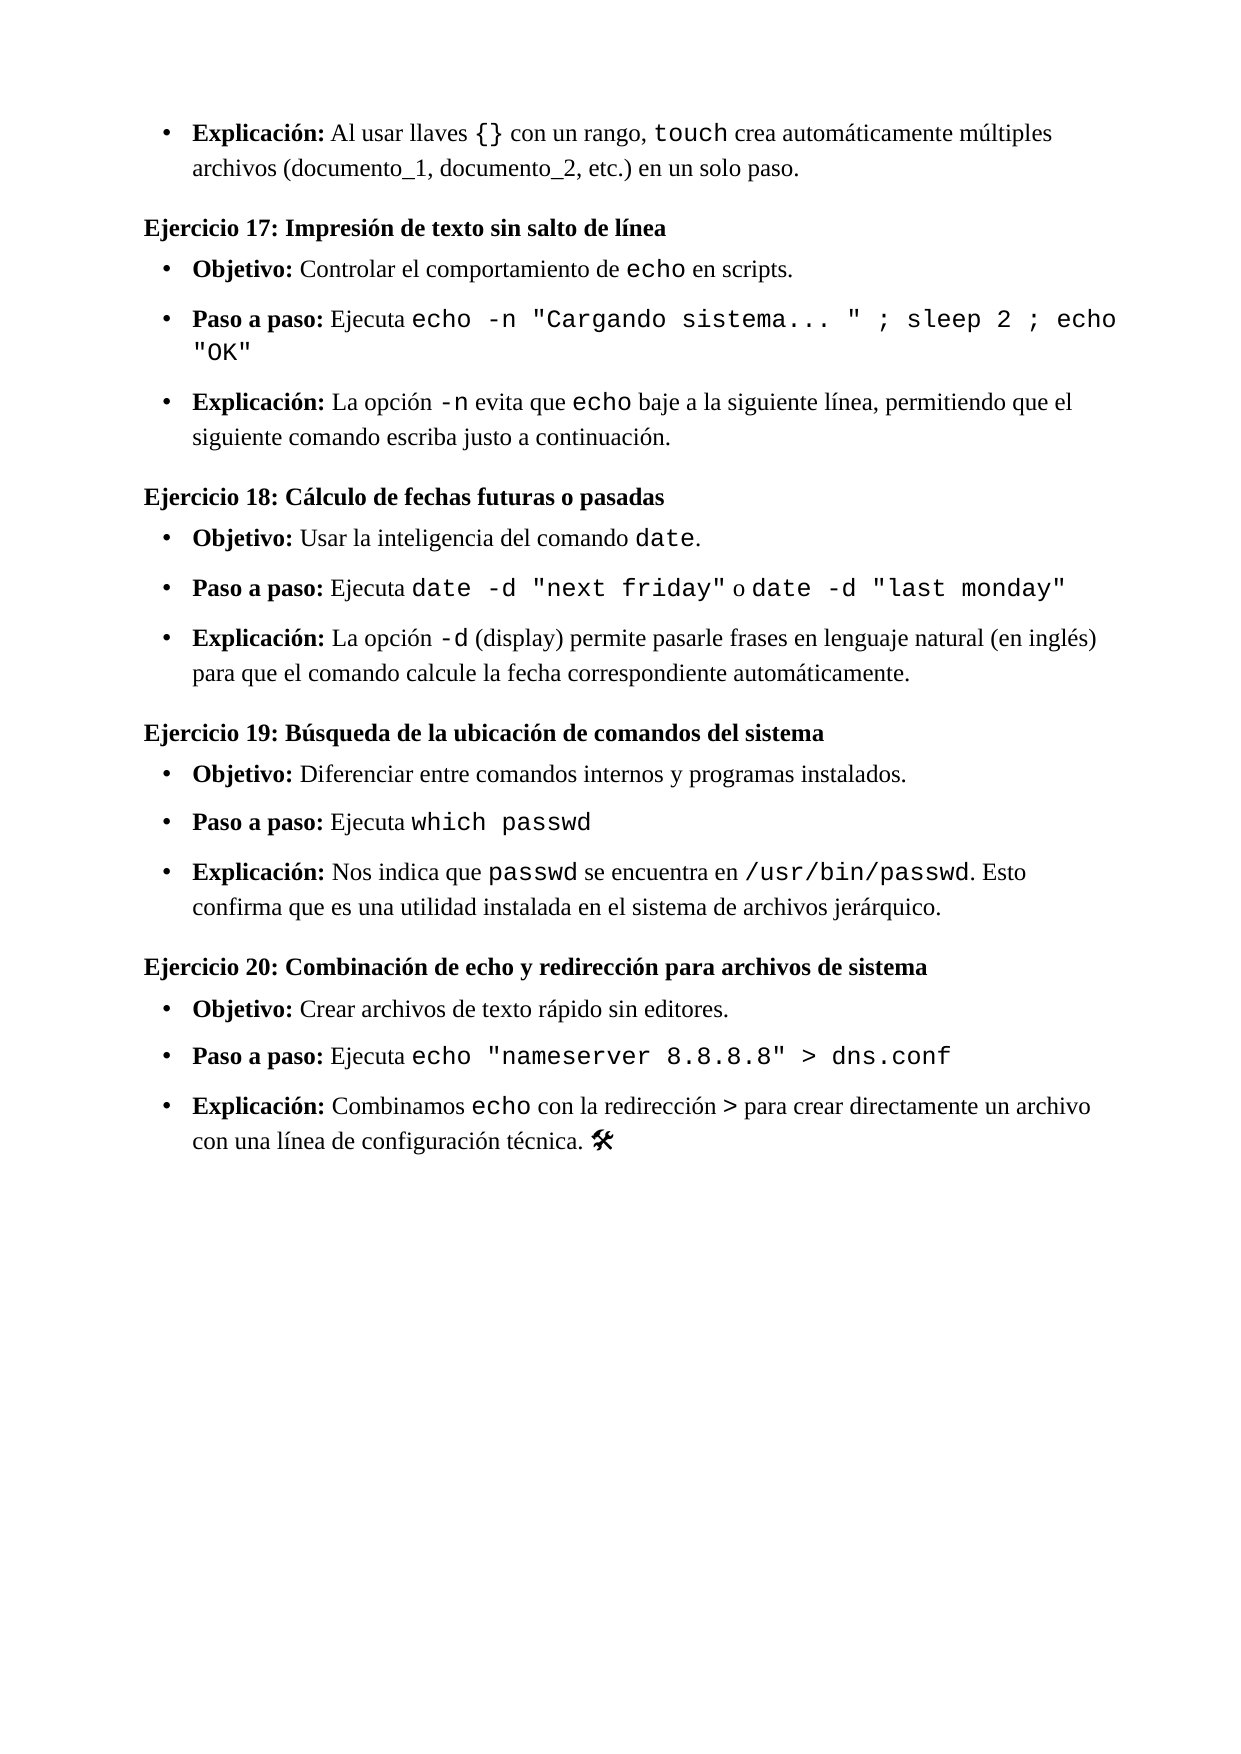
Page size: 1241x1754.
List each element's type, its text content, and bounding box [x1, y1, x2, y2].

list Paso a paso: Ejecuta echo -n "Cargando sistema... " ; sleep 2 ; echo "OK" [162, 304, 1122, 368]
subtitle 📝 Ejercicio 17: Impresión de texto sin salto de línea [118, 213, 1122, 242]
list Objetivo: Crear archivos de texto rápido sin editores. [162, 994, 1122, 1022]
subtitle 📝 Ejercicio 18: Cálculo de fechas futuras o pasadas [118, 482, 1122, 511]
list Paso a paso: Ejecuta which passwd [162, 807, 1122, 838]
list Explicación: La opción -d (display) permite pasarle frases en lenguaje natural (en inglés) para que el comando calcule la fecha correspondiente automáticamente. 🔮 [162, 623, 1122, 687]
subtitle 📝 Ejercicio 19: Búsqueda de la ubicación de comandos del sistema [118, 718, 1122, 747]
list Objetivo: Controlar el comportamiento de echo en scripts. [162, 254, 1122, 285]
list Paso a paso: Ejecuta echo "nameserver 8.8.8.8" > dns.conf [162, 1041, 1122, 1072]
list Objetivo: Usar la inteligencia del comando date. [162, 523, 1122, 554]
list Objetivo: Diferenciar entre comandos internos y programas instalados. [162, 759, 1122, 788]
list Explicación: Al usar llaves {} con un rango, touch crea automáticamente múltiples archivos (documento_1, documento_2, etc.) en un solo paso. 📑 [162, 118, 1122, 182]
list Explicación: Combinamos echo con la redirección > para crear directamente un archivo con una línea de configuración técnica. 🛠️ [162, 1091, 1122, 1155]
list Explicación: La opción -n evita que echo baje a la siguiente línea, permitiendo que el siguiente comando escriba justo a continuación. 💡 [162, 387, 1122, 451]
list Explicación: Nos indica que passwd se encuentra en /usr/bin/passwd. Esto confirma que es una utilidad instalada en el sistema de archivos jerárquico. 📁 [162, 857, 1122, 921]
subtitle 📝 Ejercicio 20: Combinación de echo y redirección para archivos de sistema [118, 952, 1122, 981]
list Paso a paso: Ejecuta date -d "next friday" o date -d "last monday" [162, 573, 1122, 604]
